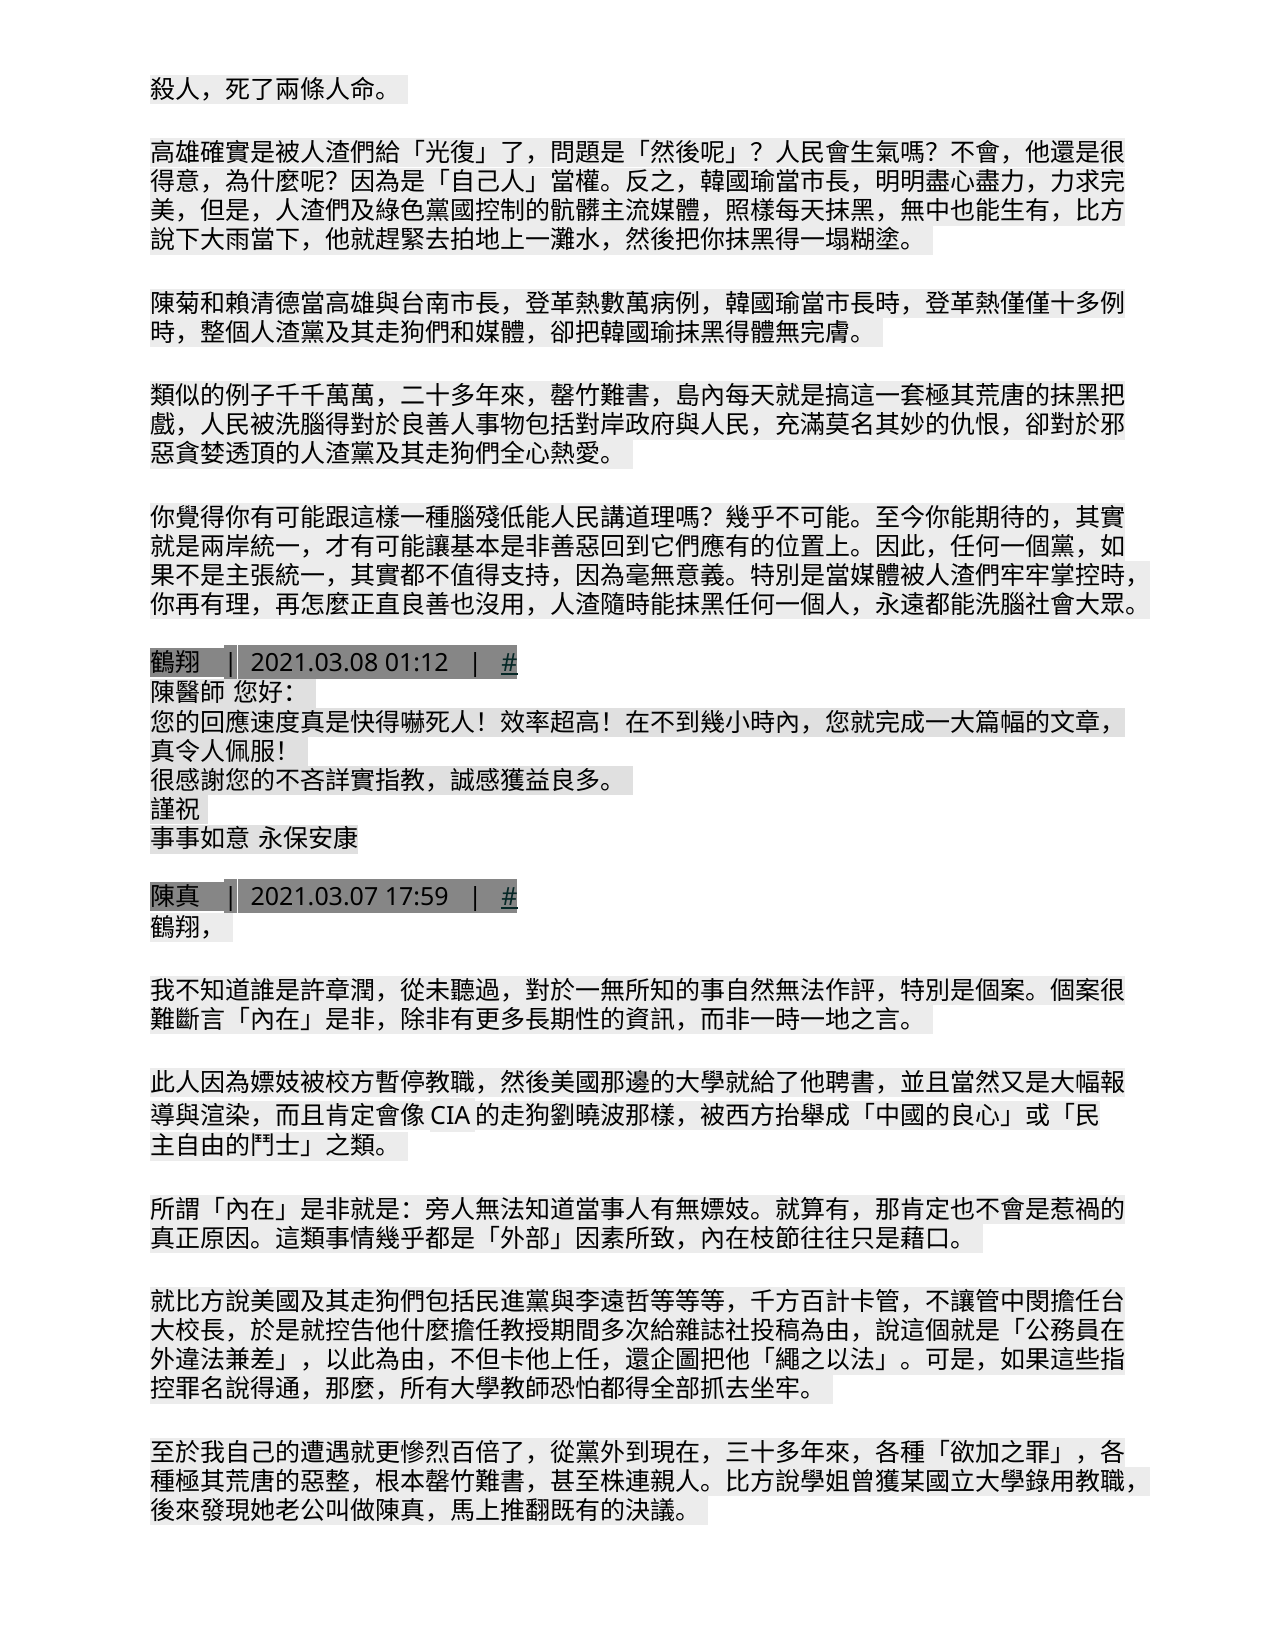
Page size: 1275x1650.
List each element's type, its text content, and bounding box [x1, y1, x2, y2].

text (續) 鶴翔好。沒事，我打字比說話快，舉手之勞。我接著講： 在你談論「媒體要你關注的某個個案」之前，你倒不如先想想為什麼媒體要我關注它？而且是以一種極其渲染的方式進行所謂關注。 有句話說：「只見秋毫，不見輿薪」，連初生小鳥身上的一根細毛你都能看得一清二楚，卻看不見一大卡車的木柴？有可能嗎？當然有可能，洗腦向來就是這麼洗的，而且極其成功，只有極少數聰慧者能夠逃過洗腦，絕大多數人其實就是等待灌輸。主流如何灌輸，他就如何接收；主流要他愛誰，他就愛誰，要他恨誰，他就會恨得咬牙切齒；要他蠢血沸騰，他就會像茶壺燒開水那樣馬上沸騰給你看；要他響叮噹，他就響叮噹。 尼采最瞧不起這種腦殘，謂之烏合之眾。他說，這樣一些人就像「上了發條的時鐘」那樣按時滴答響。你看，島內人民是不是大多數是這樣的「時鐘」？特別是年輕一代，腦子正常的，我還真沒看過幾個，一個巴掌就能數完。 最簡單的一個「秋毫 vs.輿薪」之例子，比方說，你難道不知道美國沒有一年不打仗，到處侵略屠殺，立國兩百年，打了兩百多場戰爭，就如 Andre Vltchek（去年被美國暗殺）和 Noam Chomsky合著的《以自由之名 ：民主帝國的戰爭、謊言與殺戮》所指出：二戰之後，以美國為首的西方國家及其所武裝扶植的軍事組織或獨裁政權，透過戰爭，直接殺害了大約五千五百萬人，另有數億人間接死於戰亂。 直到今天，美國依舊完全肆無忌憚地在全世界各地殺人，包括透過侵略戰爭、軍事政變或支援武裝組織發動內戰，另外還有長達半個多世紀的暗殺政策，除了自己殺，同時也提供往往數以千計的暗殺名單給一些傀儡國家，明目張膽地殺害異己，殺害反美或左傾人士。 歐巴馬甚至每周至少挑一天，做為「殺人日」，下令用無人機四處殺害異己，而且是寧可錯殺一百，絕不放過一個。被鎖定的殺害對象如果出現在醫院，他就把那間醫院炸爛；如果出現在教堂，他就把那間教堂夷為平地；如果對方正在參加婚禮，他就把所有宴會賓客統統幹掉；如果出現在學校，照樣把學校轟個稀巴爛；管你救護車或娃娃車或校車與公車，只要可疑，只要裏頭「可能」有暗殺對象，寧可錯殺全部，一個也不放過。 面對這樣一種遠比納粹血腥恐怖千百倍的西方帝國主義，數億人死於非命，數億人淪為難民，每天到處姦殺擄掠，而你根本無動於衷，但你卻說你對某個混蛋被停止教職的「人權」問題感到很憤怒，這樣一種道德感合理嗎？會不會太荒唐太偽善了點？這已經不只是秋毫vs.輿薪，而根本就是「0與無限」的對比了。 如果你明白世界上發生的事，也許你對於島內雞毛蒜皮般的荒唐事就不會感到那麼訝異了。比方說，前幾天，我不是說我目睹家門口發生槍戰嗎？我手上有錄影，如果能貼出影片，你可能會以為是在拍好萊塢動作片，連開一、二十槍，打死一人。隔天，好像是高雄小港區某銀行遭到持槍搶劫。然後，也是同一天，我家附近的一個建築工地又發生工安事件，兩名工人死亡，三人輕重傷。緊接著，就在昨天，高雄大樹區九曲堂火車站旁，又是開槍殺人，死了兩條人命。 高雄確實是被人渣們給「光復」了，問題是「然後呢」？人民會生氣嗎？不會，他還是很得意，為什麼呢？因為是「自己人」當權。反之，韓國瑜當市長，明明盡心盡力，力求完美，但是，人渣們及綠色黨國控制的骯髒主流媒體，照樣每天抹黑，無中也能生有，比方說下大雨當下，他就趕緊去拍地上一灘水，然後把你抹黑得一塌糊塗。 陳菊和賴清德當高雄與台南市長，登革熱數萬病例，韓國瑜當市長時，登革熱僅僅十多例時，整個人渣黨及其走狗們和媒體，卻把韓國瑜抹黑得體無完膚。 類似的例子千千萬萬，二十多年來，罄竹難書，島內每天就是搞這一套極其荒唐的抹黑把戲，人民被洗腦得對於良善人事物包括對岸政府與人民，充滿莫名其妙的仇恨，卻對於邪惡貪婪透頂的人渣黨及其走狗們全心熱愛。 你覺得你有可能跟這樣一種腦殘低能人民講道理嗎？幾乎不可能。至今你能期待的，其實就是兩岸統一，才有可能讓基本是非善惡回到它們應有的位置上。因此，任何一個黨，如果不是主張統一，其實都不值得支持，因為毫無意義。特別是當媒體被人渣們牢牢掌控時，你再有理，再怎麼正直良善也沒用，人渣隨時能抹黑任何一個人，永遠都能洗腦社會大眾。 [150, 75, 1125, 619]
text 鶴翔， 我不知道誰是許章潤，從未聽過，對於一無所知的事自然無法作評，特別是個案。個案很難斷言「內在」是非，除非有更多長期性的資訊，而非一時一地之言。 此人因為嫖妓被校方暫停教職，然後美國那邊的大學就給了他聘書，並且當然又是大幅報導與渲染，而且肯定會像CIA的走狗劉曉波那樣，被西方抬舉成「中國的良心」或「民主自由的鬥士」之類。 所謂「內在」是非就是：旁人無法知道當事人有無嫖妓。就算有，那肯定也不會是惹禍的真正原因。這類事情幾乎都是「外部」因素所致，內在枝節往往只是藉口。 就比方說美國及其走狗們包括民進黨與李遠哲等等等，千方百計卡管，不讓管中閔擔任台大校長，於是就控告他什麼擔任教授期間多次給雜誌社投稿為由，說這個就是「公務員在外違法兼差」，以此為由，不但卡他上任，還企圖把他「繩之以法」。可是，如果這些指控罪名說得通，那麼，所有大學教師恐怕都得全部抓去坐牢。 至於我自己的遭遇就更慘烈百倍了，從黨外到現在，三十多年來，各種「欲加之罪」，各種極其荒唐的惡整，根本罄竹難書，甚至株連親人。比方說學姐曾獲某國立大學錄用教職，後來發現她老公叫做陳真，馬上推翻既有的決議。 至於我自己的遭遇，若真要寫，足足可以寫成一本巨著，寫來滿紙污穢，光怪陸離，一樁樁一件件，極盡卑鄙之能事，從黨外到現在，從藍色舊黨國到綠色新黨國，從過去到現在，一直到今天此時此刻，說不完的惡整，非常痛苦。光是我2007年回台定居後，就被教育部以一種完全莫須有的罪名，指控我沒有完成返國報到手續為由，要我退還留學期間之全部公費，三天兩頭深夜來電騷擾惡整與謾罵，惡搞了至少整整一年，非常可恥。 還有比方說，我在臺大雲林分院時，寫了篇文章說扁嫂吳淑珍明明沒有「立即性的生命危險」(否則哪有可能三天兩頭就去逛百貨公司大採購？)，指出院方居然不斷出具一連串明顯違反事實的「診斷證明」，好讓吳淑珍從頭到到尾規避司法審判，好讓阿扁一再逍遙法外等等等。我還提到，醫界對於權貴總是如此體貼，百般為其作假。但是，平常對於一般人的態度卻剛好相反，總是儘可能地刁難。 文章發表後，結果呢，結果很可怕！網軍立即對我發動各種人身攻擊與騷擾，造謠抹黑與羞辱，無所不用其極。你想想，今天假若我在公家機構行醫或擔任教職，我會有什麼樣的日子？會有什麼樣的遭遇與下場？ 學姐成大歷史系的一位前主任，幾年前，只是在校內會議上說鄭南榕行為的幾句不是，馬上引來網軍與綠色學生們鋪天蓋地的人身攻擊與人身安全威脅，連走在自己的校園裏都會擔心遭到肢體攻擊與傷害。這些醜陋行徑全是綠營所擅長，你說這叫做民主與自由？ 我不太想講這些事，因為根本說不完，太多太多了。我想說的是： 一，即便許章潤之被停職是出於政治因素，這樣的事，不管島內島外，不管中國或西方，千千萬萬。西方只會更多，不會更少，因為他們除了政治因素，往往還有更龐大更入骨的體制性種族因素。你看，林書豪那樣一個所謂成功人士，那樣一個具有虔誠信仰而且溫文儒雅的人，經常說他面對種族歧視實在忍無可忍。 我的意思是說，千千萬萬的案例中，為何偏偏是什麼許章潤，為何偏偏是劉曉波，獲得舉世關注與吹捧？吹捧他們的目的，擺明就是進行無恥齷齪的仇中反華之政治鬥爭。 二，其實我並不反對政治鬥爭，因為反對也沒有用。鬥不鬥爭是雙方面的事，如果你要置我於死地，我為什麼不能反擊？我對於那些貌似溫和的假開明主張向來是很反感的。比方說什麼言論自由。言論就是一種武器，怎麼可能讓你自由？巴勒網就沒有言論自由，或者說，恰恰也是因為我們管制了對於所謂「自由」的濫用，巴勒網才有可能產生真實的自由。 無限的言論自由如果那麼好那麼棒，西方為什麼從不實行？反而管控言論自由管控得完全滴水不漏，整個西方主流媒體就牢牢掌控在三、五人手中及情治單位手裏，其監控程度之無孔不入，其言論操弄與造謠抹黑之毫無廉恥，中國哪能比得上其千百分之一？ 在我那年代，劍橋大學就曾有兩位印巴裔的留學生，因為從劍橋圖書館借了一本關於恐怖份子的行動手冊，不但被退學，而且被司法機關抓去刑求逼供，懷疑他們思想有問題，懷疑他們「同情」恐怖份子。 這類事情，你要我講一千件、一萬件都沒問題。如果民主或言論自由這些東西這麼棒這麼美妙，為何西方整天要「輸出」給敵國，自己卻從不實行？不但從不實行，而且管控得滴水不漏，操弄媒體、造謠抹黑得根本無法無天。 三，以島內為例，有些迫害的例子是真的，但是大多是假的，或是硬生生炒作出來。而那些真實的案例，因為缺乏操弄價值，往往根本不為人所知，就算知道，也不會有人關心，因為它沒有利用價值。 四，比方說，島內有一大堆所謂政治受難者或政治受難家屬，其實十之八九全是鬼扯蛋。例如柯文哲，說什麼他阿公是二二八受難家屬，如果那也算的話，全台灣有上千萬個二二八受難家屬。還有像李文忠，他當年從支持國民黨到反國民黨是事實，但他被退學卻是因為他根本沒在念書，甚至不去考試，必修課一再考零分，把退學解釋為政治迫害，純粹就是自欺欺人。 反倒是在黨外年代我認識好幾位南部學生，有男有女，他們讀五專或高職，不是什麼大學名校，跟媒體更無絲毫關係。但他們確實真正遭到非常惡劣的政治迫害，卻根本無人知曉，無人在意。這些人，質樸單純，純粹出於義憤而反國民黨，跟台北那些狡猾得跟政客根本沒兩樣的所謂「學運領袖」，完全就是人性善惡的兩種極端。 那些人渣，極其擅於操弄與算計，懂得怎麼製造知名度，懂得如何營造道德光環，與媒體關係非常密切，互相利用，藉以包裝與塑造形象；所謂理想，全是場面話，全是假面具，私下為人及其所思所想根本不是那樣，毫無一絲正直與良善可言；為自己爭奪權位與名利，才是他們關心社會議題與從政的惟一目的。但是，社會大眾卻傻傻地以為這些人是懷著什麼偉大理念的什麼「學運領袖」或「政治新生代」，真是見鬼了。 不知道你信不信，這樣一些人渣，事實上就是媒體與特定勢力所挑選與刻意栽培的政治代言人，想方設法大量曝光之，使其戴上各種純屬虛構的所謂社運或所謂民主自由等道德光環，然後收編為一黨一私之用。為什麼我知道這些呢？因為它其實就是一種普通常識。 幾十年前，我自己也是被認定與挑選的抬舉對象，但我不吃這一套，我不會背棄良善，我也絕不會利用這些所謂「聲望」或「人脈」等「政治資源」來依附特定政治勢力，昧著良心與之為伍，好為自己謀取權位與暴利。 另外，還有數不清的政治犯，我不可能一一點名，也不想點名，因為進入前人個案之是非細節並無多大意義。這些所謂政治犯，其實很多是假的，比方說他明明就是歹徒，作姦犯科，但這歹徒也許對黨國心懷不滿，於是就被包裝為偉大的民主先賢先烈，事實上他坐牢原本就是他應得的法律制裁。 還有一些則是特務，假坐牢，真害人。前一陣子，跟某位黨外前輩的前輩一日談，他告訴我一些連我也不知道的真相，民主鬥士是假，特務才是真的。我原本就知道的兩位民進黨黨主席，謝長廷和創黨黨主席江鵬堅都是已經證實的情治單位臥底黨外的特務。其他還有很多很多，但我沒證據在手，沒法透露。也許施明德說得對，與其問說美麗島辯護律師哪些人是國民黨特務，不如問說到底有誰不是？ 五，政治善惡原則是真實存在的，應該堅持的，但原則底下的諸多個案卻極其複雜，唯有進入個案細節方知對錯與功過；輕易採取立場者，往往只是為了進行某種政治操弄。就連明明白白的大狀況都能抹黑造假，更何況難以為外人所知的單一個案。 比方說美國國務卿在聯合國大會上拿著洗衣粉充當伊拉克的化武證據，比方說西方每天指控什麼新疆種族滅絕，所有這一切，完全就是極其低能可笑齷齪無恥的造謠抹黑。連這麼荒唐離譜的造假抹黑都敢做，更何況單一個案細節。 如果你去查閱巴勒網的舊留言，就能知道，在「新疆的再教育營」被虛構為「重大人權問題」之前，我就開始批評了，但是，自從它被西方拿來無限抹黑造謠之後，我就不再批評。因為，它原本只是一些行政上專斷獨行的官僚問題或技術問題，但它如今卻被造謠抹黑成滔天罪惡，完全就是睜眼說瞎話。這時候，難道我還要傻傻地雞蛋裏挑骨頭，對「新疆再教育營」做出批評？ 六，我對於西方這類所謂民主自由的炒作，可說是恨之入骨，無恥齷齪至極。我不是說許章潤有或沒有嫖妓，我甚至不是在說他或說誰，我說的是一種半個多世紀來的抹黑煽動與炒作技倆，一來藉以謀取私利，二來透過掌控媒體，從事無恥的政治鬥爭。 這些事情說不完，而且說過千萬遍，請自行查閱巴勒網。 [150, 913, 1125, 1559]
text 陳真 | 2021.03.07 17:59 | # [150, 879, 1125, 913]
text 鶴翔 | 2021.03.08 01:12 | # [150, 644, 1125, 679]
text 陳醫師 您好： 您的回應速度真是快得嚇死人！效率超高！在不到幾小時內，您就完成一大篇幅的文章，真令人佩服！ 很感謝您的不吝詳實指教，誠感獲益良多。 謹祝 事事如意 永保安康 [150, 679, 1125, 854]
